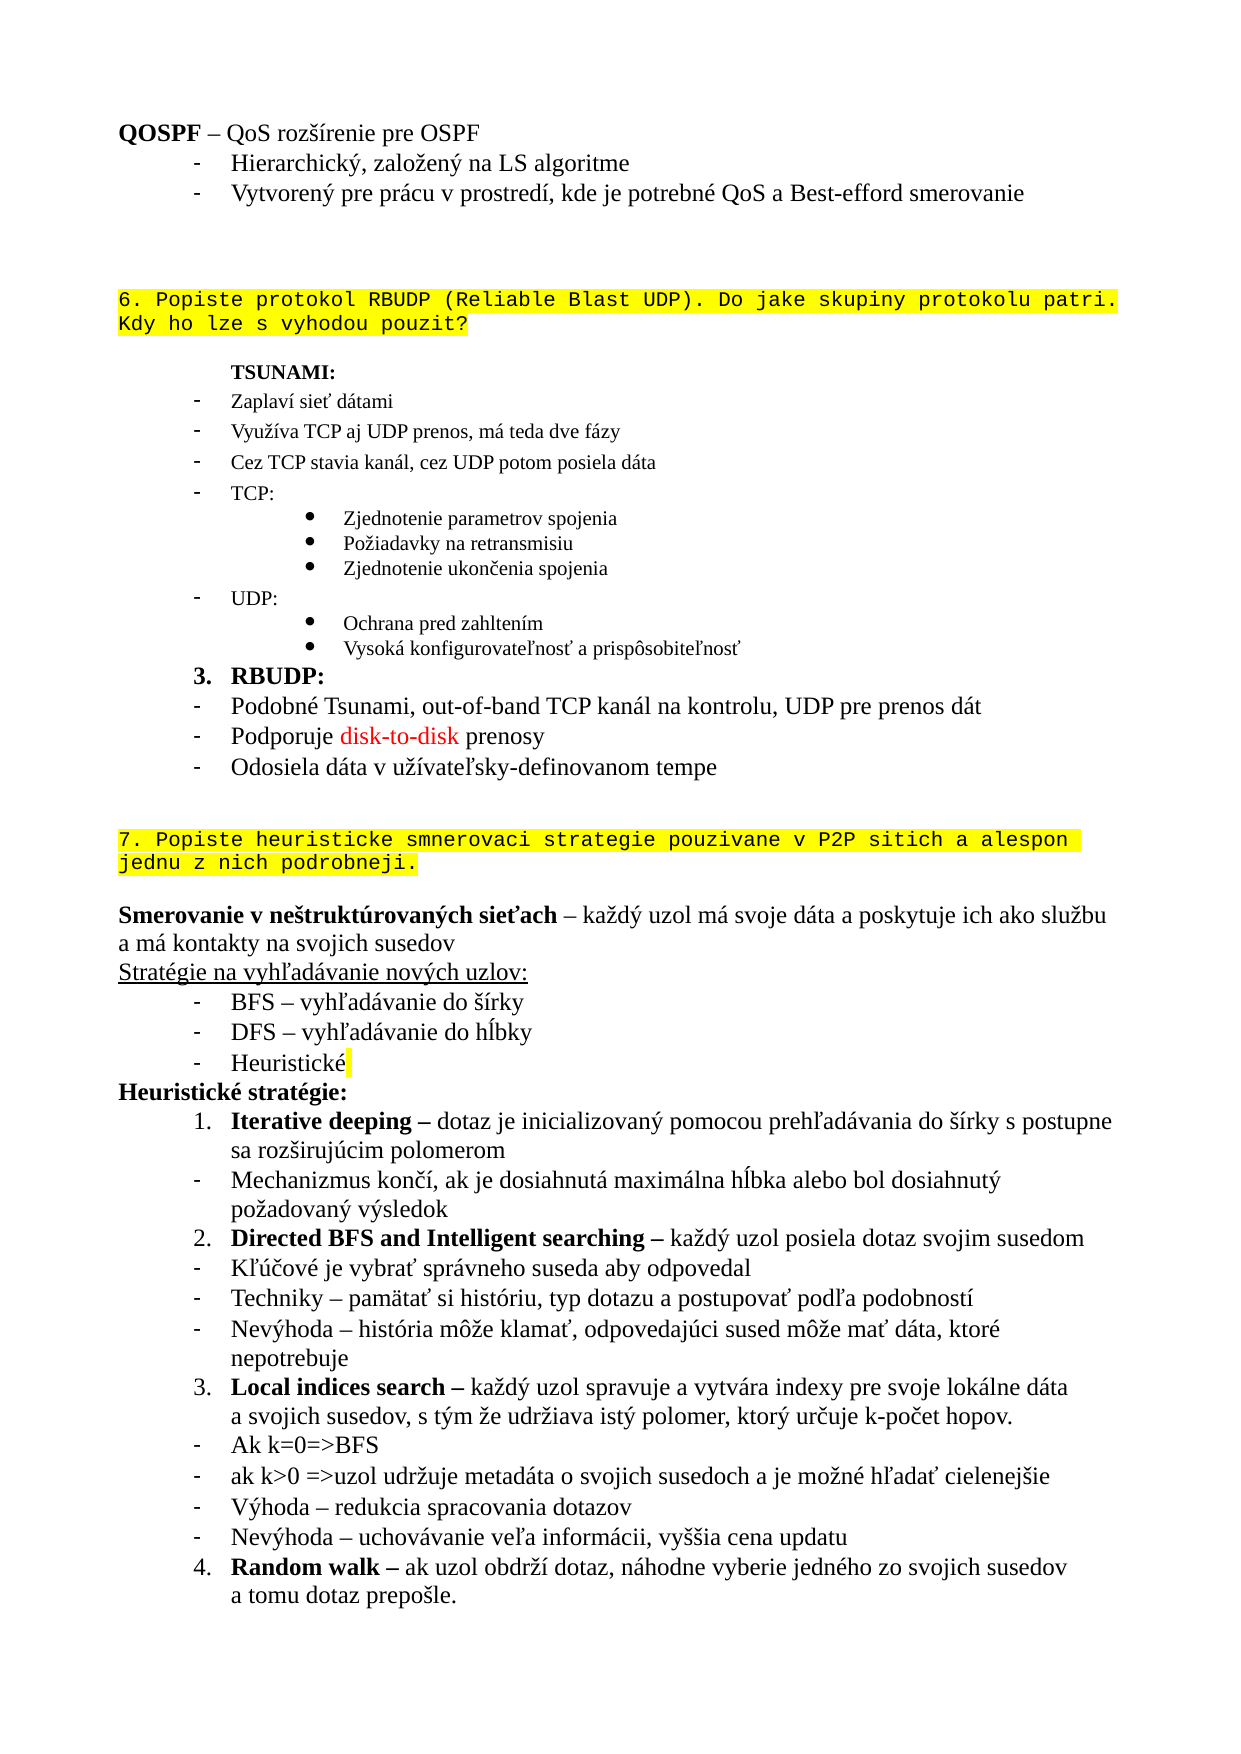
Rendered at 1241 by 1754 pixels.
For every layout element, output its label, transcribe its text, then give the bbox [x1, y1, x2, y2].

text Stratégie na vyhľadávanie nových uzlov: [118, 957, 1122, 986]
list TSUNAMI: [193, 360, 1122, 384]
list Odosiela dáta v užívateľsky-definovanom tempe [193, 751, 1122, 781]
list ak k>0 =>uzol udržuje metadáta o svojich susedoch a je možné hľadať cielenejšie [193, 1460, 1122, 1491]
text 7. Popiste heuristicke smnerovaci strategie pouzivane v P2P sitich a alespon jednu z nich podrobneji. [118, 829, 1122, 876]
list Zjednotenie ukončenia spojenia [306, 556, 1122, 581]
list UDP: [193, 581, 1122, 611]
list DFS – vyhľadávanie do hĺbky [193, 1016, 1122, 1047]
list Nevýhoda – história môže klamať, odpovedajúci sused môže mať dáta, ktoré nepotrebuje [193, 1313, 1122, 1372]
list RBUDP: [193, 661, 1122, 690]
list Požiadavky na retransmisiu [306, 531, 1122, 556]
text QOSPF – QoS rozšírenie pre OSPF [118, 118, 1122, 147]
list Iterative deeping – dotaz je inicializovaný pomocou prehľadávania do šírky s postupne sa rozširujúcim polomerom [193, 1106, 1122, 1164]
list Výhoda – redukcia spracovania dotazov [193, 1491, 1122, 1521]
list Local indices search – každý uzol spravuje a vytvára indexy pre svoje lokálne dáta a svojich susedov, s tým že udržiava istý polomer, ktorý určuje k-počet hopov. [193, 1372, 1122, 1429]
list Kľúčové je vybrať správneho suseda aby odpovedal [193, 1252, 1122, 1282]
list BFS – vyhľadávanie do šírky [193, 986, 1122, 1016]
text Smerovanie v neštruktúrovaných sieťach – každý uzol má svoje dáta a poskytuje ich ako službu a má kontakty na svojich susedov [118, 900, 1122, 957]
list Využíva TCP aj UDP prenos, má teda dve fázy [193, 414, 1122, 445]
text Heuristické stratégie: [118, 1077, 1122, 1106]
text 6. Popiste protokol RBUDP (Reliable Blast UDP). Do jake skupiny protokolu patri. Kdy ho lze s vyhodou pouzit? [118, 289, 1122, 336]
list Vytvorený pre prácu v prostredí, kde je potrebné QoS a Best-efford smerovanie [193, 177, 1122, 208]
list Nevýhoda – uchovávanie veľa informácii, vyššia cena updatu [193, 1521, 1122, 1552]
list Directed BFS and Intelligent searching – každý uzol posiela dotaz svojim susedom [193, 1223, 1122, 1252]
list Podporuje disk-to-disk prenosy [193, 720, 1122, 751]
list Zaplaví sieť dátami [193, 384, 1122, 414]
list Mechanizmus končí, ak je dosiahnutá maximálna hĺbka alebo bol dosiahnutý požadovaný výsledok [193, 1164, 1122, 1223]
list Ak k=0=>BFS [193, 1429, 1122, 1460]
list Zjednotenie parametrov spojenia [306, 506, 1122, 531]
list Random walk – ak uzol obdrží dotaz, náhodne vyberie jedného zo svojich susedov a tomu dotaz prepošle. [193, 1552, 1122, 1609]
list Ochrana pred zahltením [306, 611, 1122, 636]
list Podobné Tsunami, out-of-band TCP kanál na kontrolu, UDP pre prenos dát [193, 690, 1122, 720]
list Heuristické [193, 1047, 1122, 1077]
list Cez TCP stavia kanál, cez UDP potom posiela dáta [193, 445, 1122, 476]
list Hierarchický, založený na LS algoritme [193, 147, 1122, 177]
list Vysoká konfigurovateľnosť a prispôsobiteľnosť [306, 636, 1122, 661]
list Techniky – pamätať si históriu, typ dotazu a postupovať podľa podobností [193, 1282, 1122, 1313]
list TCP: [193, 476, 1122, 506]
